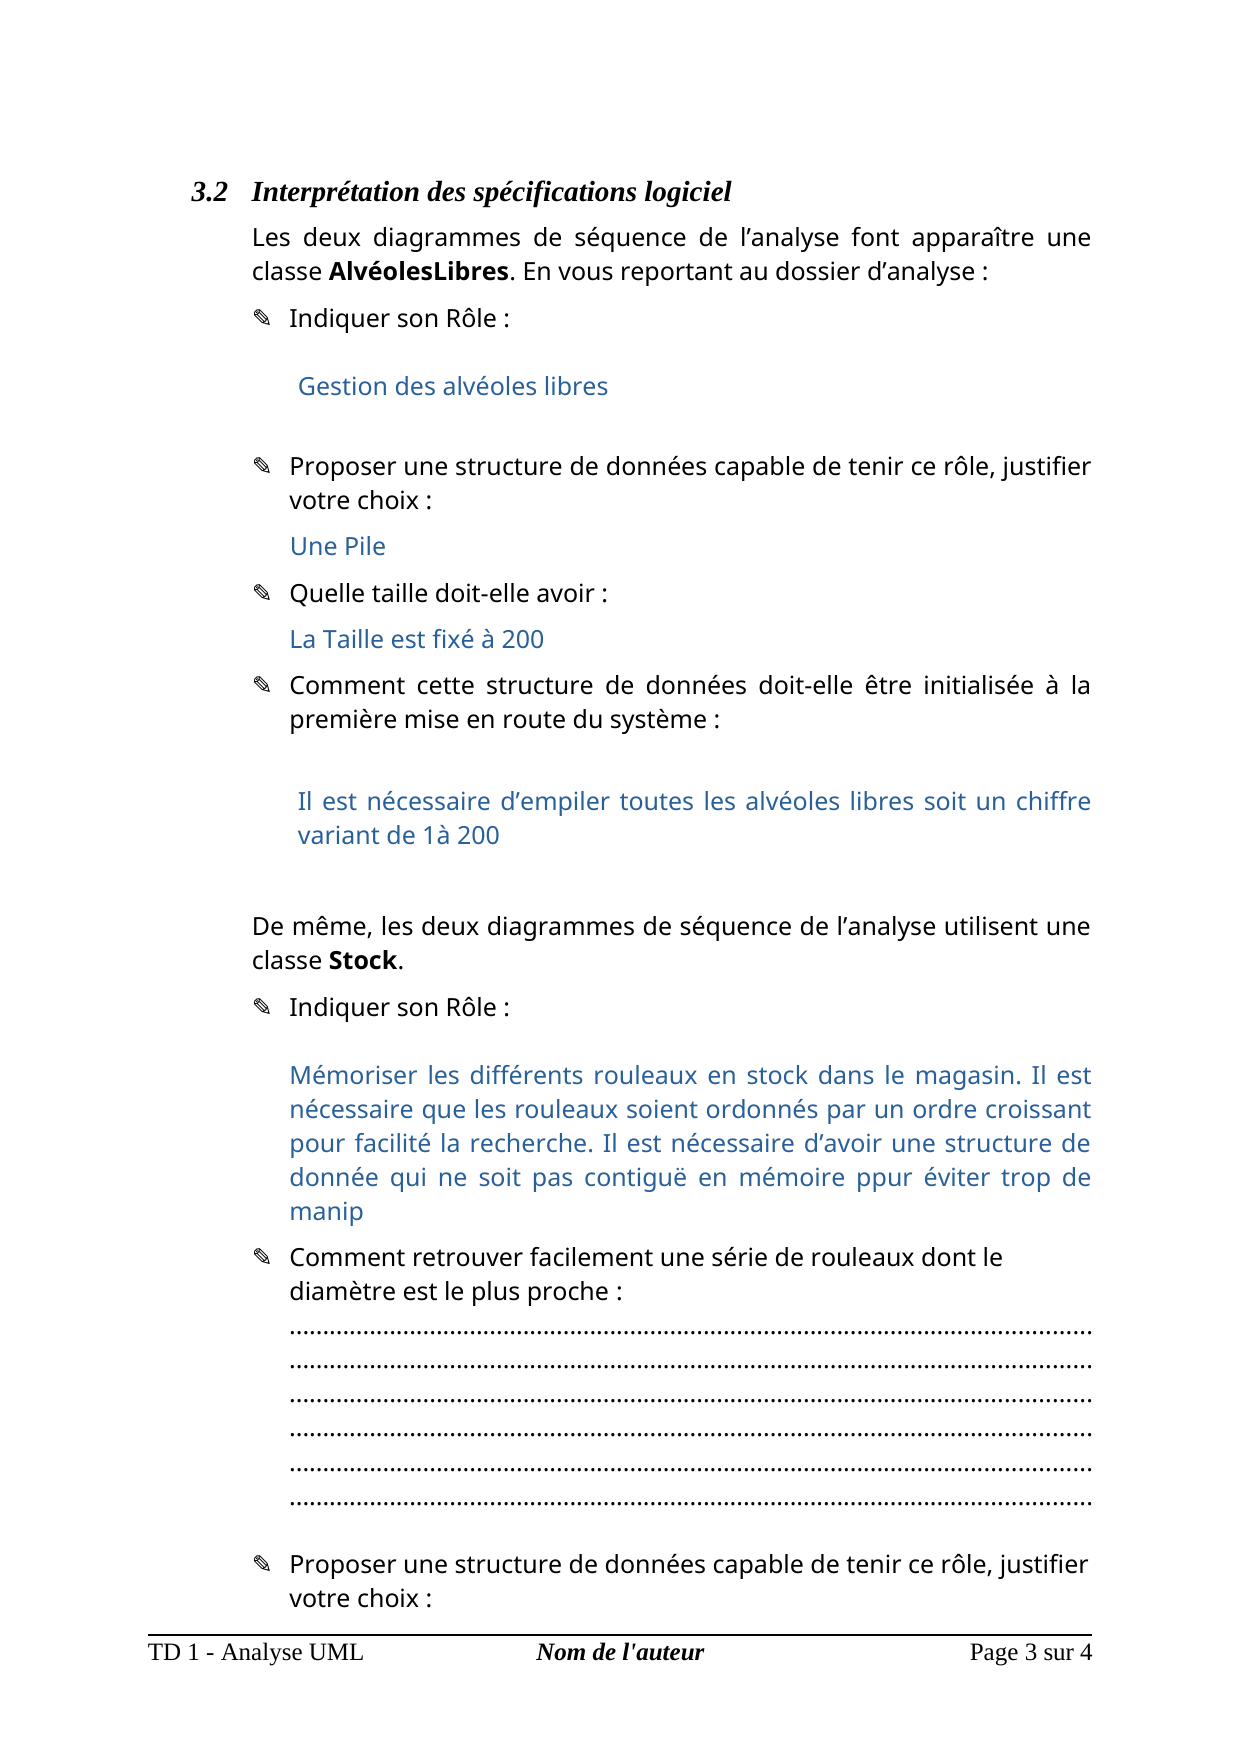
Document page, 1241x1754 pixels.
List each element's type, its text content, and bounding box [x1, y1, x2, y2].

list Indiquer son Rôle : [252, 989, 1092, 1024]
text Gestion des alvéoles libres [298, 368, 1092, 402]
list Indiquer son Rôle : [252, 300, 1092, 334]
list La Taille est fixé à 200 [252, 622, 1092, 656]
text Les deux diagrammes de séquence de l’analyse font apparaître une classe AlvéolesLibres. En vous reportant au dossier d’analyse : [252, 220, 1092, 288]
list Quelle taille doit-elle avoir : [252, 576, 1092, 609]
list Proposer une structure de données capable de tenir ce rôle, justifier votre choix : [252, 448, 1092, 516]
list Comment retrouver facilement une série de rouleaux dont le diamètre est le plus proche : [252, 1240, 1092, 1342]
text Une Pile [289, 529, 1092, 563]
text De même, les deux diagrammes de séquence de l’analyse utilisent une classe Stock. [252, 909, 1092, 977]
subtitle Interprétation des spécifications logiciel [191, 175, 1092, 207]
list Mémoriser les différents rouleaux en stock dans le magasin. Il est nécessaire que les rouleaux soient ordonnés par un ordre croissant pour facilité la recherche. Il est nécessaire d’avoir une structure de donnée qui ne soit pas contiguë en mémoire ppur éviter trop de manip [252, 1058, 1092, 1228]
list Proposer une structure de données capable de tenir ce rôle, justifier votre choix : [252, 1546, 1092, 1614]
list Comment cette structure de données doit-elle être initialisée à la première mise en route du système : [252, 668, 1092, 736]
text Il est nécessaire d’empiler toutes les alvéoles libres soit un chiffre variant de 1à 200 [298, 783, 1092, 851]
